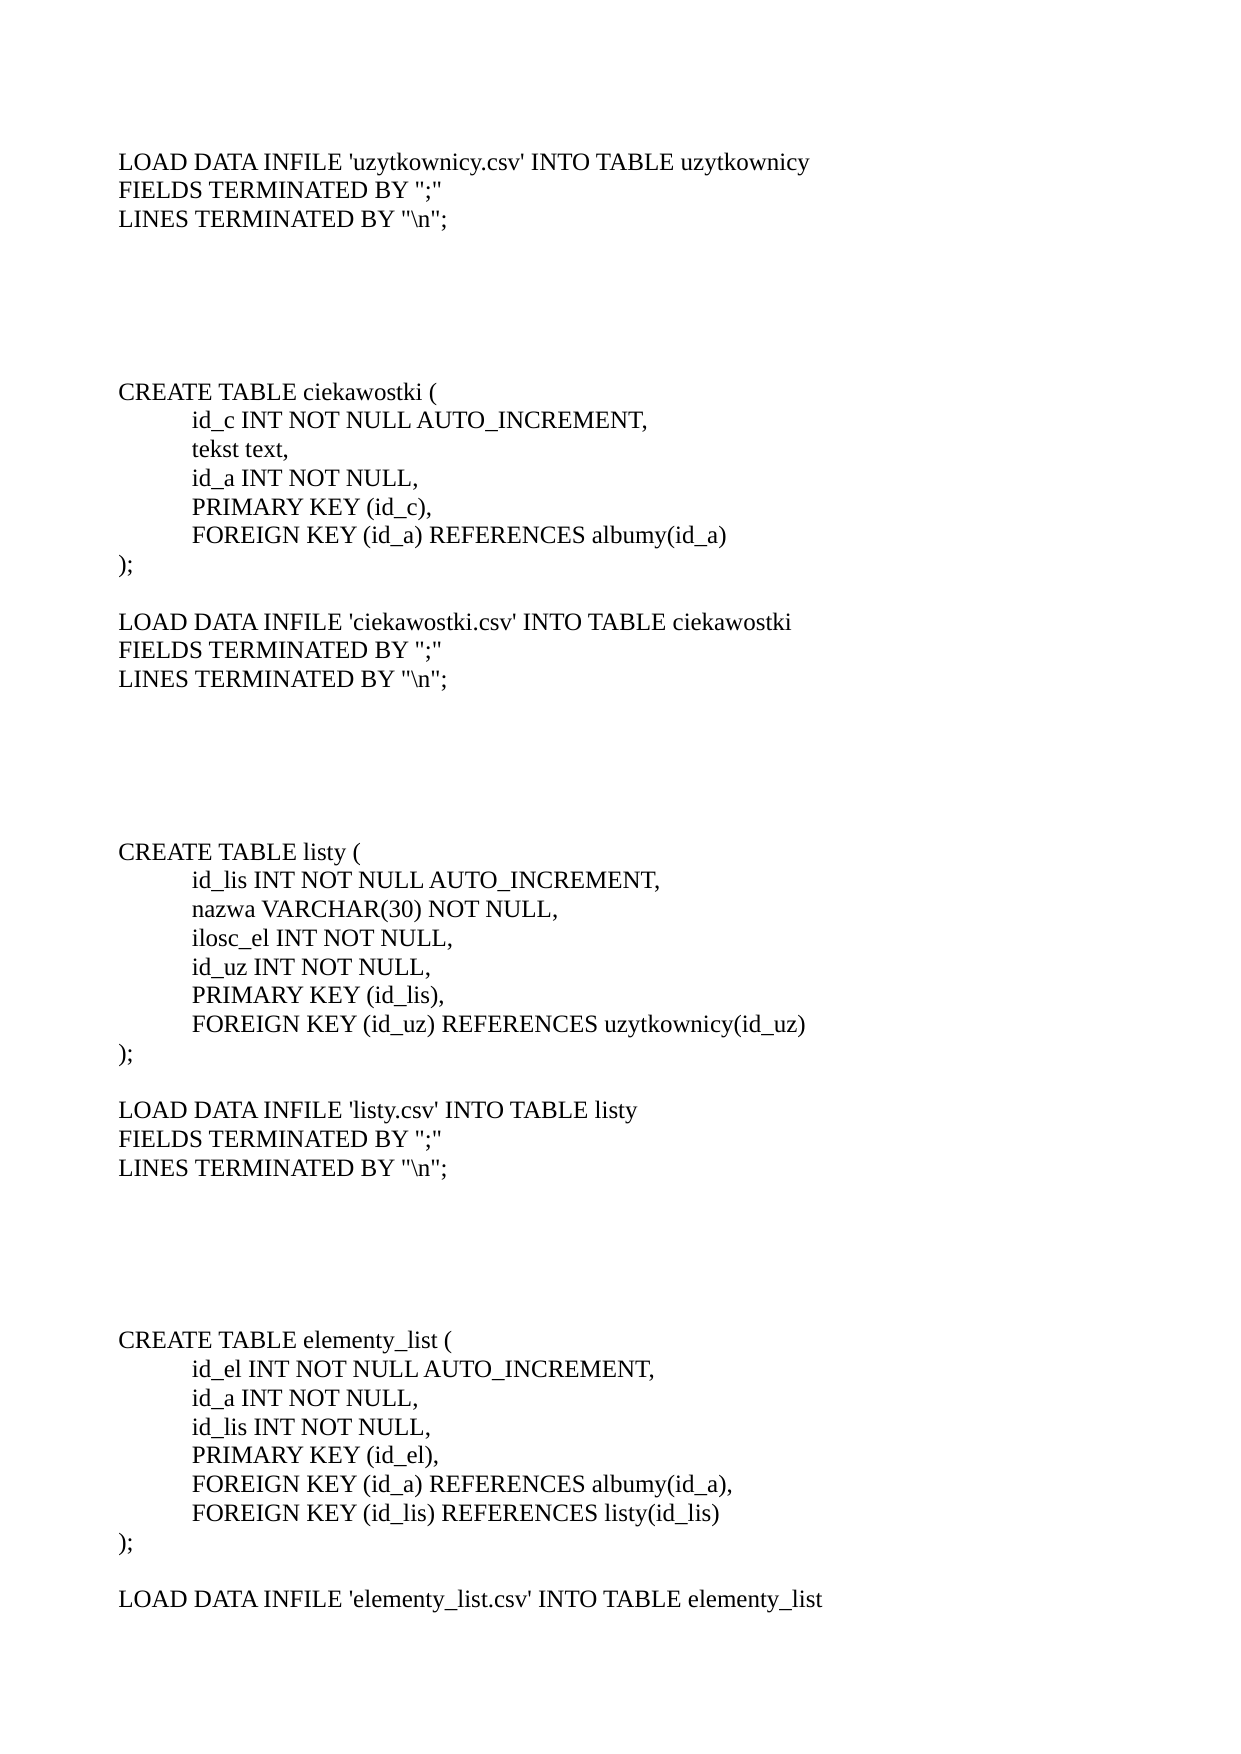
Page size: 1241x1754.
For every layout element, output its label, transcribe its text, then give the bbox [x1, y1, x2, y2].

text CREATE TABLE listy ( [118, 837, 1122, 866]
text id_lis INT NOT NULL, [118, 1412, 1122, 1441]
text FOREIGN KEY (id_lis) REFERENCES listy(id_lis) [118, 1498, 1122, 1527]
text FOREIGN KEY (id_a) REFERENCES albumy(id_a), [118, 1469, 1122, 1498]
text id_el INT NOT NULL AUTO_INCREMENT, [118, 1354, 1122, 1383]
text FOREIGN KEY (id_uz) REFERENCES uzytkownicy(id_uz) [118, 1009, 1122, 1038]
text LOAD DATA INFILE 'elementy_list.csv' INTO TABLE elementy_list [118, 1584, 1122, 1613]
text CREATE TABLE ciekawostki ( [118, 377, 1122, 406]
text ); [118, 1038, 1122, 1067]
text LINES TERMINATED BY "\n"; [118, 664, 1122, 693]
text PRIMARY KEY (id_lis), [118, 981, 1122, 1009]
text LOAD DATA INFILE 'uzytkownicy.csv' INTO TABLE uzytkownicy [118, 147, 1122, 176]
text ); [118, 549, 1122, 578]
text LOAD DATA INFILE 'listy.csv' INTO TABLE listy [118, 1096, 1122, 1124]
text ); [118, 1527, 1122, 1556]
text LOAD DATA INFILE 'ciekawostki.csv' INTO TABLE ciekawostki [118, 607, 1122, 636]
text id_a INT NOT NULL, [118, 463, 1122, 492]
text id_c INT NOT NULL AUTO_INCREMENT, [118, 406, 1122, 434]
text FIELDS TERMINATED BY ";" [118, 176, 1122, 204]
text LINES TERMINATED BY "\n"; [118, 204, 1122, 233]
text FOREIGN KEY (id_a) REFERENCES albumy(id_a) [118, 521, 1122, 549]
text CREATE TABLE elementy_list ( [118, 1326, 1122, 1354]
text LINES TERMINATED BY "\n"; [118, 1153, 1122, 1182]
text ilosc_el INT NOT NULL, [118, 923, 1122, 952]
text id_a INT NOT NULL, [118, 1383, 1122, 1412]
text FIELDS TERMINATED BY ";" [118, 636, 1122, 664]
text PRIMARY KEY (id_el), [118, 1441, 1122, 1469]
text id_uz INT NOT NULL, [118, 952, 1122, 981]
text id_lis INT NOT NULL AUTO_INCREMENT, [118, 866, 1122, 894]
text FIELDS TERMINATED BY ";" [118, 1124, 1122, 1153]
text nazwa VARCHAR(30) NOT NULL, [118, 894, 1122, 923]
text PRIMARY KEY (id_c), [118, 492, 1122, 521]
text tekst text, [118, 434, 1122, 463]
